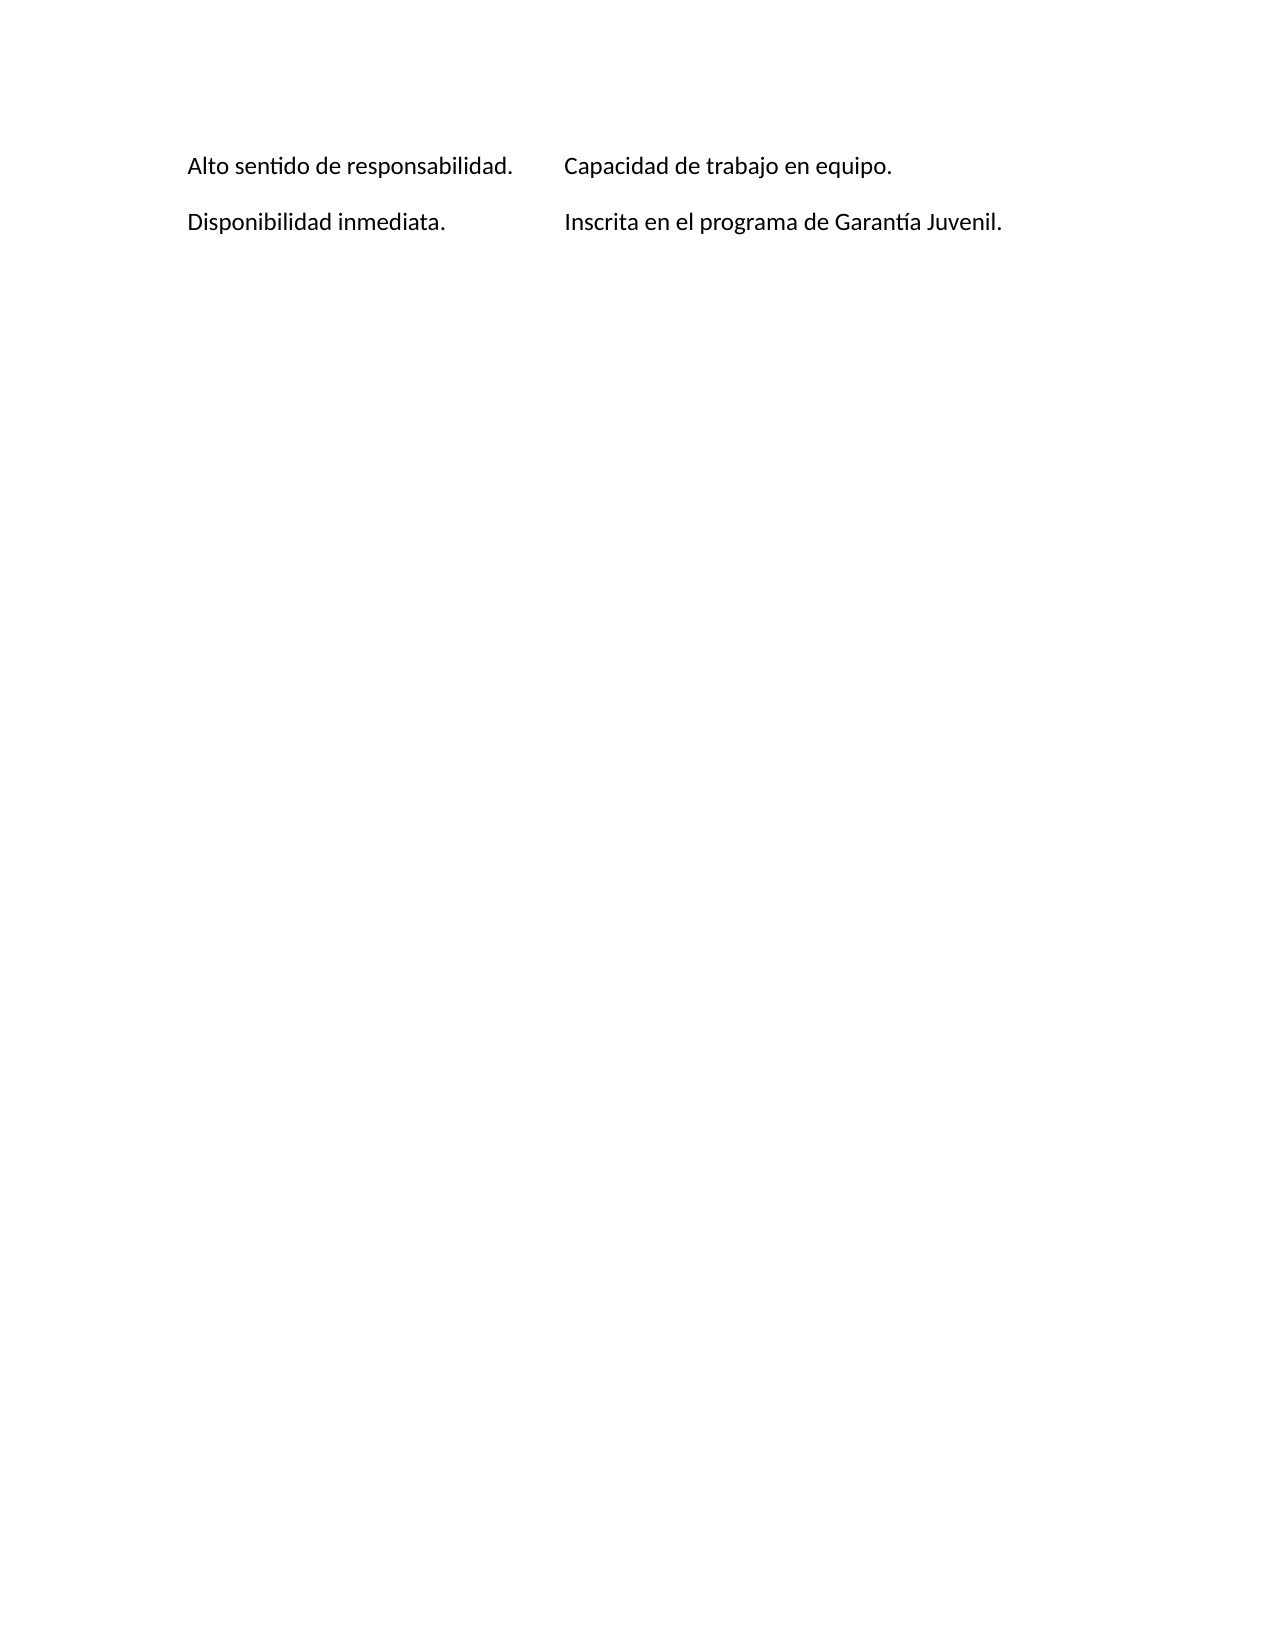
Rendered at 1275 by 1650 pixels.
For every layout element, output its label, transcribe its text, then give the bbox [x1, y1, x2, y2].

text Alto sentido de responsabilidad. Capacidad de trabajo en equipo. [187, 150, 1087, 181]
text Disponibilidad inmediata. Inscrita en el programa de Garantía Juvenil. [187, 206, 1087, 236]
